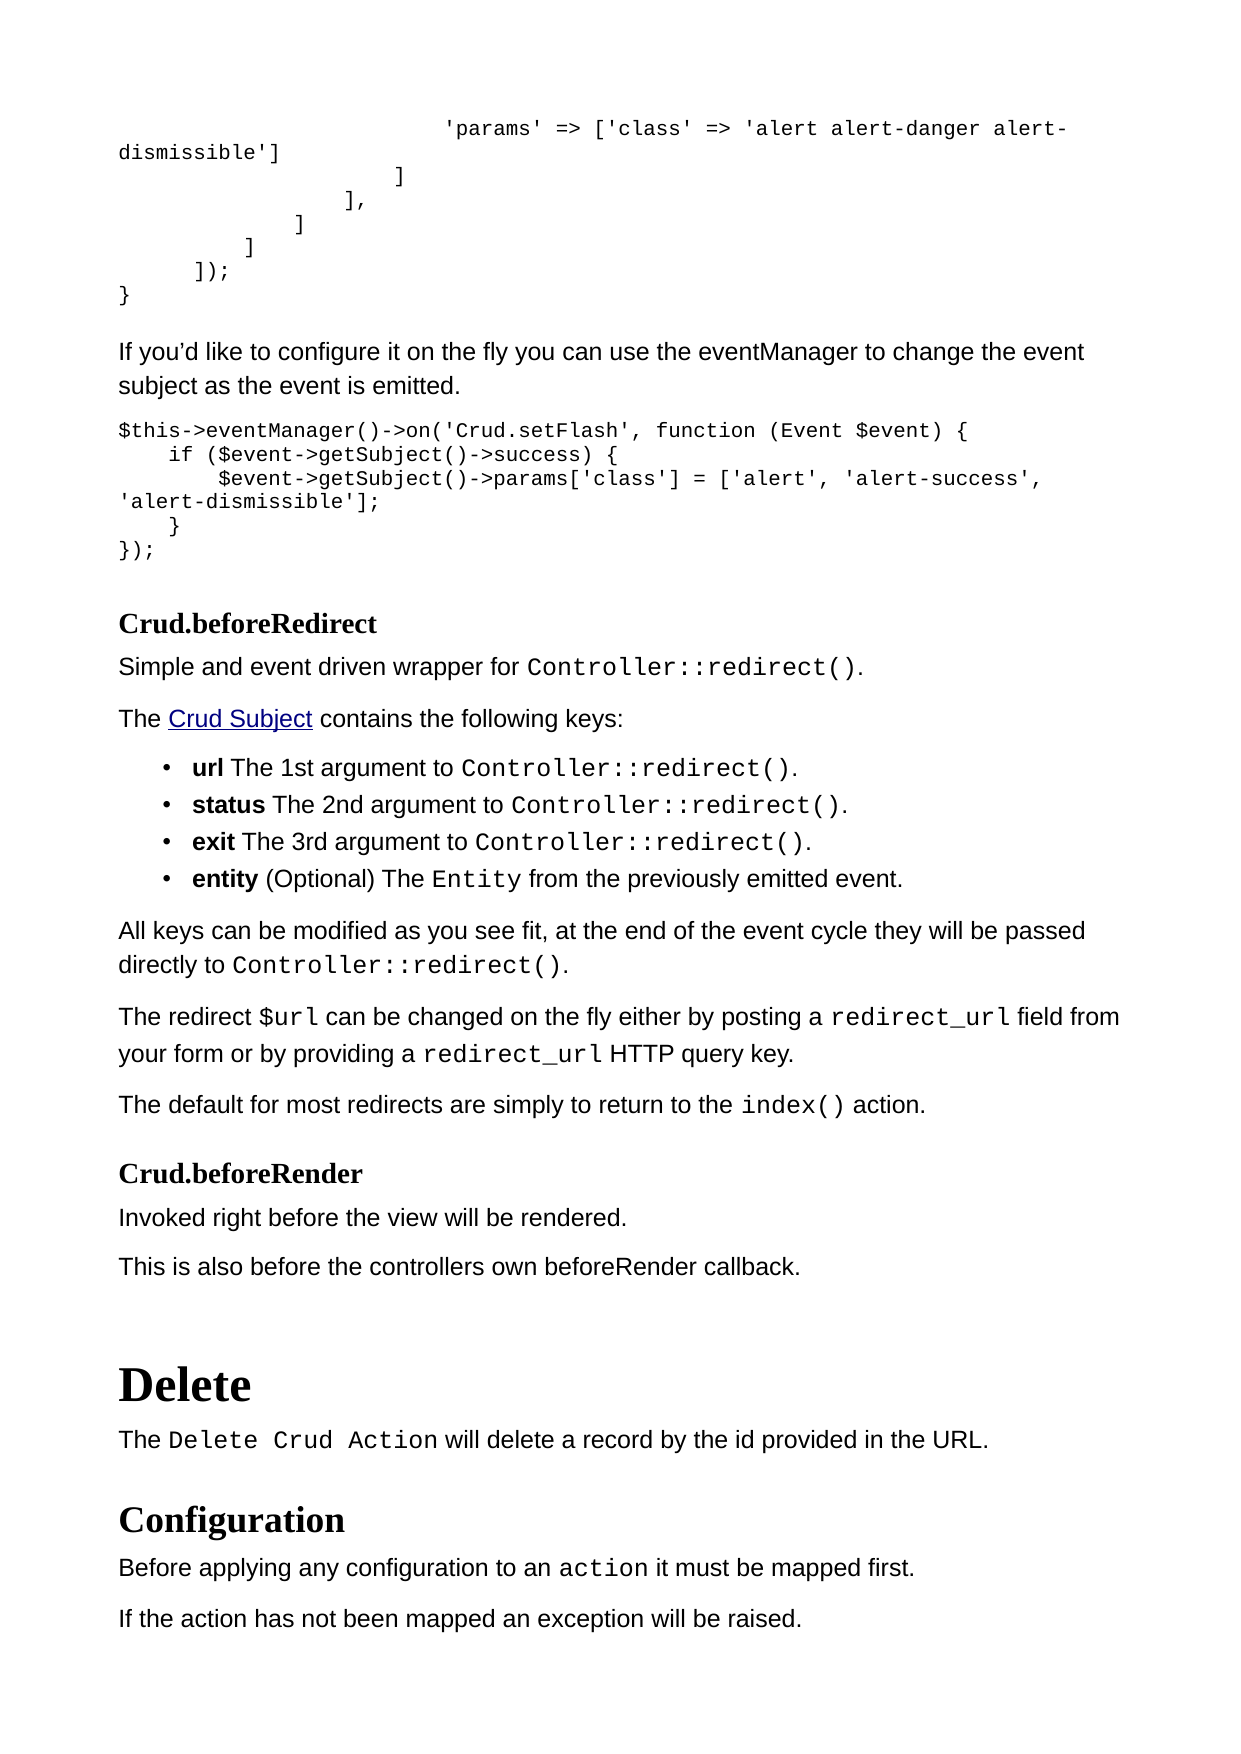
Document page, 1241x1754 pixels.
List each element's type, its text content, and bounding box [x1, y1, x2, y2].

text $event->getSubject()->params['class'] = ['alert', 'alert-success', 'alert-dismissible']; [118, 468, 1122, 515]
text All keys can be modified as you see fit, at the end of the event cycle they will be passed directly to Controller::redirect(). [118, 916, 1122, 981]
text The default for most redirects are simply to return to the index() action. [118, 1090, 1122, 1121]
text The Crud Subject contains the following keys: [118, 704, 1122, 733]
list url The 1st argument to Controller::redirect(). [162, 753, 1122, 784]
text This is also before the controllers own beforeRender callback. [118, 1252, 1122, 1281]
text ] [118, 213, 1122, 236]
text }); [118, 538, 1122, 562]
subtitle Crud.beforeRender [118, 1157, 1122, 1190]
text If the action has not been mapped an exception will be raised. [118, 1604, 1122, 1633]
text ], [118, 189, 1122, 213]
text 'params' => ['class' => 'alert alert-danger alert-dismissible'] [118, 118, 1122, 165]
text Before applying any configuration to an action it must be mapped first. [118, 1553, 1122, 1584]
text The Delete Crud Action will delete a record by the id provided in the URL. [118, 1424, 1122, 1456]
list entity (Optional) The Entity from the previously emitted event. [162, 864, 1122, 895]
text Simple and event driven wrapper for Controller::redirect(). [118, 652, 1122, 683]
subtitle Configuration [118, 1497, 1122, 1540]
subtitle Delete [118, 1354, 1122, 1412]
list exit The 3rd argument to Controller::redirect(). [162, 827, 1122, 858]
text ] [118, 165, 1122, 189]
text } [118, 284, 1122, 307]
text ] [118, 236, 1122, 260]
list status The 2nd argument to Controller::redirect(). [162, 790, 1122, 821]
text The redirect $url can be changed on the fly either by posting a redirect_url field from your form or by providing a redirect_url HTTP query key. [118, 1002, 1122, 1070]
text Invoked right before the view will be rendered. [118, 1203, 1122, 1231]
text If you’d like to configure it on the fly you can use the eventManager to change the event subject as the event is emitted. [118, 337, 1122, 400]
subtitle Crud.beforeRedirect [118, 606, 1122, 640]
text ]); [118, 260, 1122, 284]
text $this->eventManager()->on('Crud.setFlash', function (Event $event) { [118, 420, 1122, 444]
text } [118, 515, 1122, 538]
text if ($event->getSubject()->success) { [118, 444, 1122, 468]
